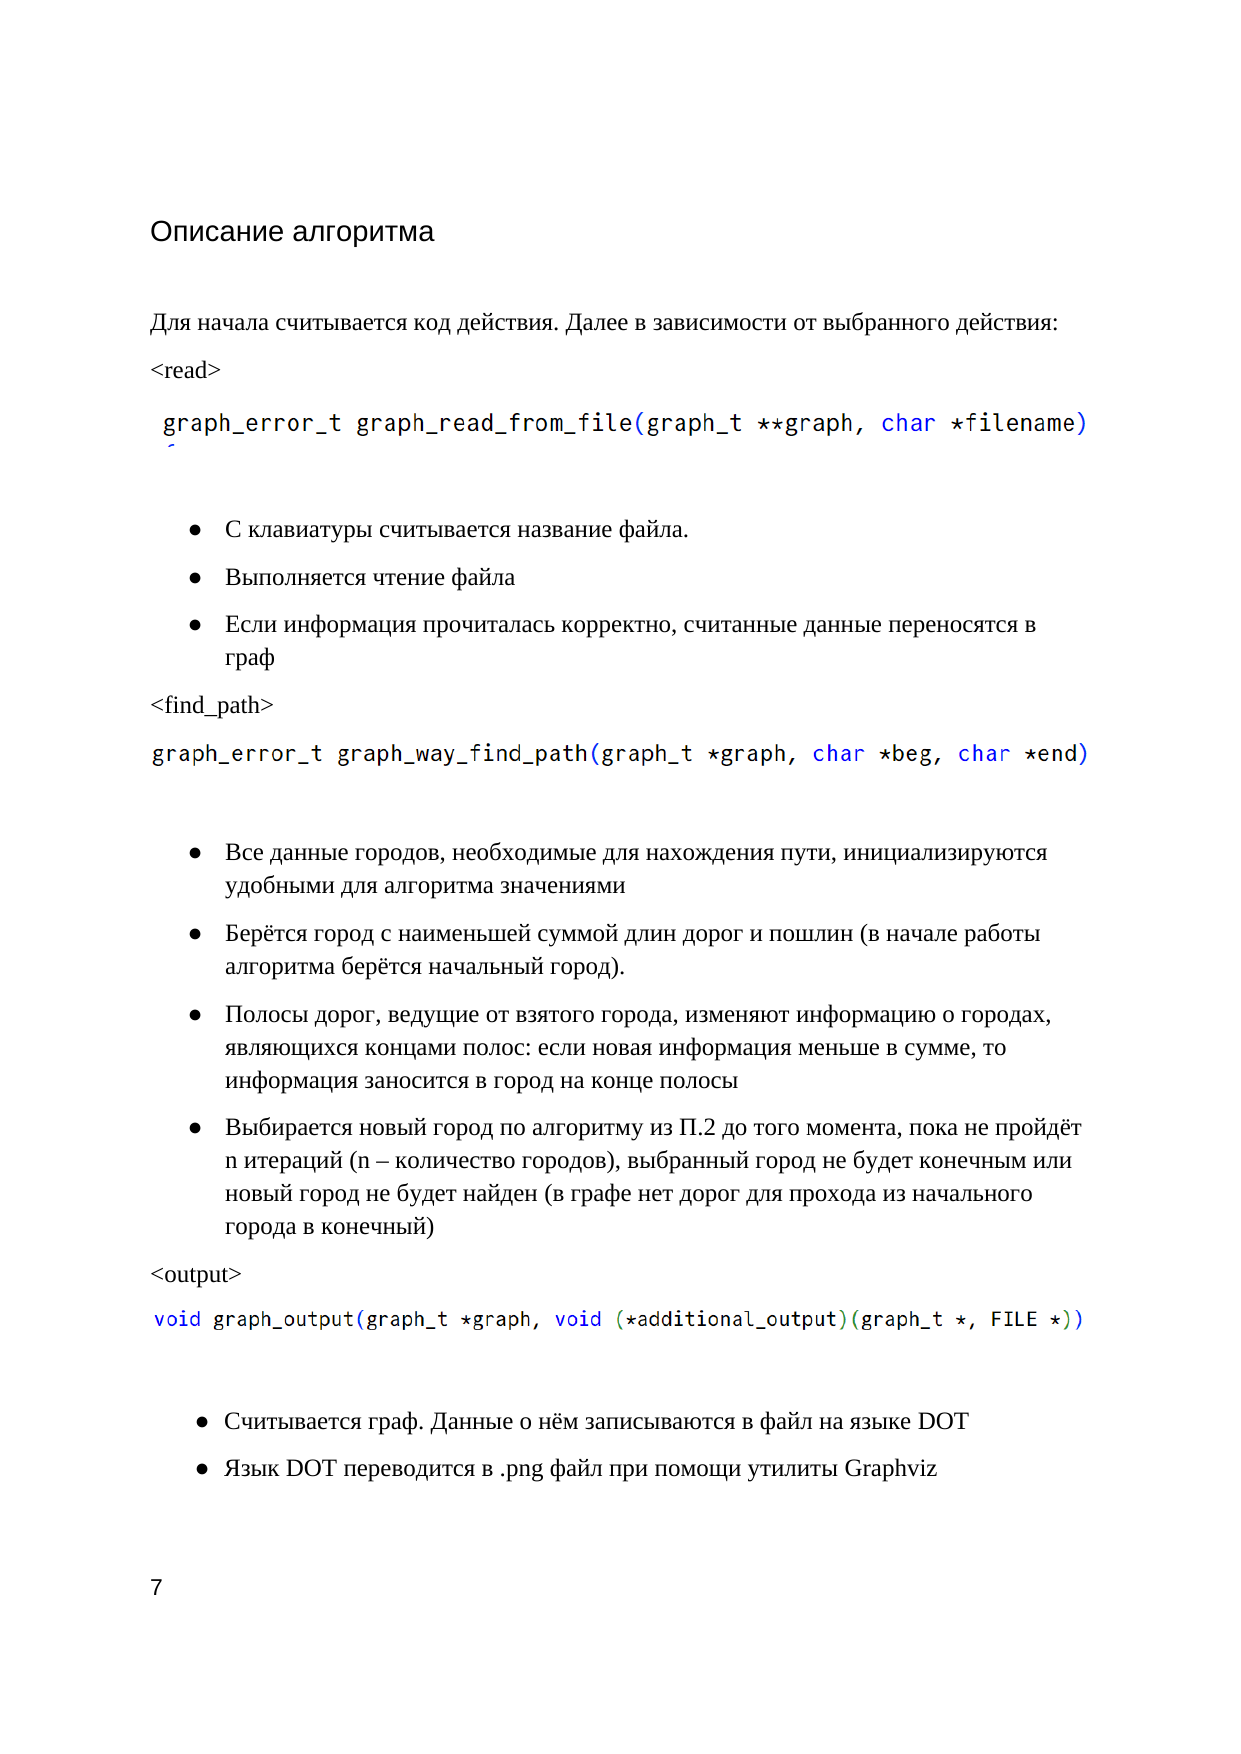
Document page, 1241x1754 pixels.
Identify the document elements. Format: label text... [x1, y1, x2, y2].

list Выбирается новый город по алгоритму из П.2 до того момента, пока не пройдёт n итераций (n – количество городов), выбранный город не будет конечным или новый город не будет найден (в графе нет дорог для прохода из начального города в конечный) [187, 1112, 1090, 1240]
list Считывается граф. Данные о нём записываются в файл на языке DOT [194, 1406, 1090, 1434]
picture [150, 402, 1091, 447]
list Полосы дорог, ведущие от взятого города, изменяют информацию о городах, являющихся концами полос: если новая информация меньше в сумме, то информация заносится в город на конце полосы [187, 999, 1090, 1093]
list Язык DOT переводится в .png файл при помощи утилиты Graphviz [194, 1453, 1090, 1482]
picture [150, 737, 1091, 767]
list Если информация прочиталась корректно, считанные данные переносятся в граф [187, 609, 1090, 671]
text Для начала считывается код действия. Далее в зависимости от выбранного действия: [150, 307, 1090, 336]
list С клавиатуры считывается название файла. [187, 514, 1090, 543]
list Выполняется чтение файла [187, 562, 1090, 590]
text <find_path> [150, 690, 1090, 718]
text <read> [150, 355, 1090, 383]
text <output> [150, 1259, 1090, 1288]
list Берётся город с наименьшей суммой длин дорог и пошлин (в начале работы алгоритма берётся начальный город). [187, 918, 1090, 980]
picture [150, 1306, 1091, 1336]
list Все данные городов, необходимые для нахождения пути, инициализируются удобными для алгоритма значениями [187, 837, 1090, 899]
subtitle Описание алгоритма [150, 213, 1090, 247]
